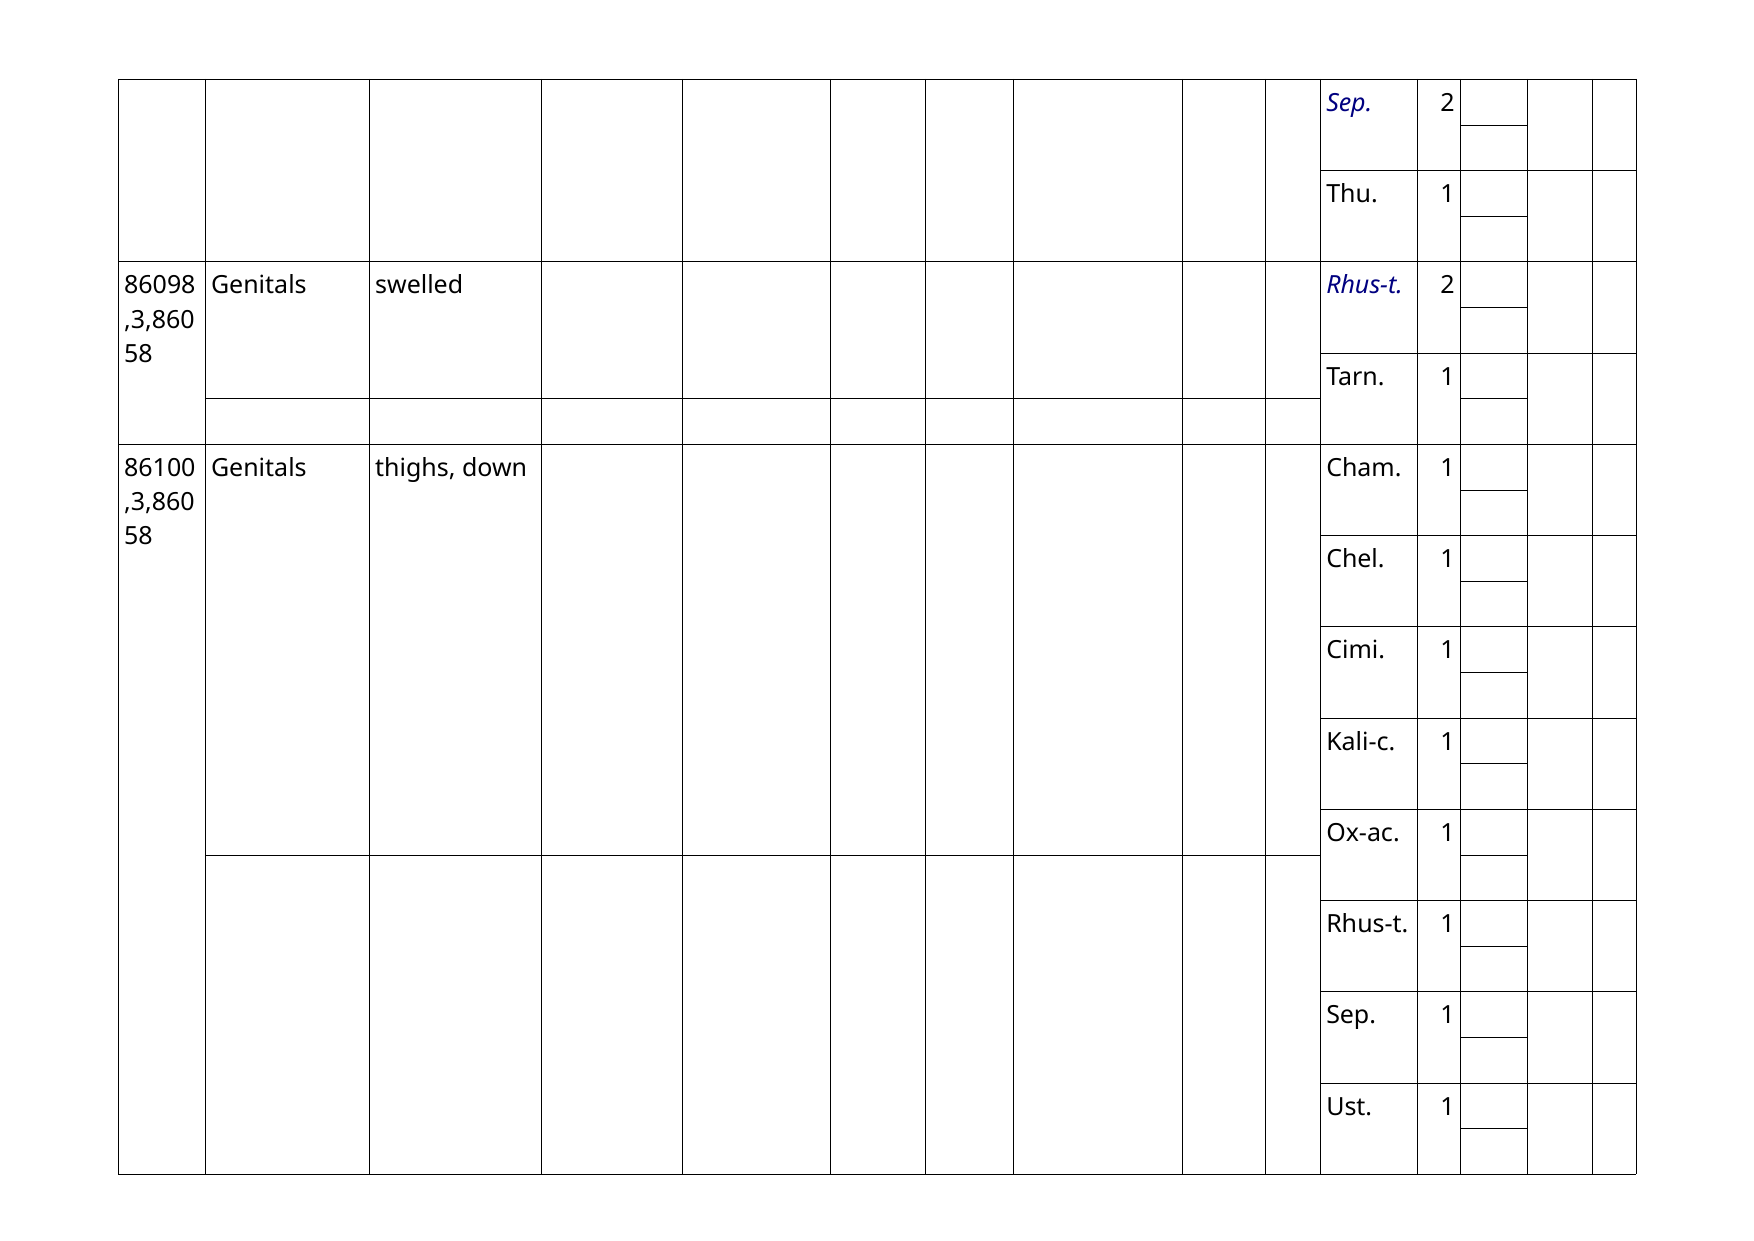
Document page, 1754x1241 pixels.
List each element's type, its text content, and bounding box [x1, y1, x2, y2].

table_cell [1593, 262, 1636, 353]
table_cell [542, 445, 682, 854]
table_cell [1014, 856, 1182, 1174]
table_cell [1266, 445, 1320, 854]
table_cell [1593, 171, 1636, 261]
table_cell [370, 80, 541, 261]
table_cell [206, 856, 369, 1174]
table_cell [206, 399, 369, 444]
table_cell [1461, 764, 1527, 809]
table_cell Genitals [206, 262, 369, 398]
table_cell [1266, 262, 1320, 398]
table_cell [1461, 217, 1527, 261]
table_cell 2 [1418, 80, 1460, 170]
table_cell [542, 856, 682, 1174]
table_cell swelled [370, 262, 541, 398]
table_cell 1 [1418, 445, 1460, 535]
table_cell [926, 399, 1013, 444]
table_cell [1461, 445, 1527, 489]
table_cell Rhus-t. [1321, 262, 1417, 353]
table_cell [370, 856, 541, 1174]
table_cell 1 [1418, 901, 1460, 991]
table_cell [1528, 262, 1592, 353]
table_cell [1528, 901, 1592, 991]
table_cell 1 [1418, 536, 1460, 626]
table_cell Thu. [1321, 171, 1417, 261]
table_cell [1014, 399, 1182, 444]
table_cell [1461, 673, 1527, 718]
table_cell 1 [1418, 1084, 1460, 1174]
table_cell [1183, 445, 1265, 854]
table_cell [542, 262, 682, 398]
table_cell [542, 80, 682, 261]
table_cell [1593, 80, 1636, 170]
table_cell [1461, 262, 1527, 307]
table_cell [831, 445, 925, 854]
table_cell 1 [1418, 627, 1460, 718]
table_cell [1183, 399, 1265, 444]
table_cell [1593, 719, 1636, 809]
table_cell [1528, 80, 1592, 170]
table_cell Kali-c. [1321, 719, 1417, 809]
table_cell [1461, 810, 1527, 854]
table_cell [1461, 536, 1527, 581]
table_cell [1461, 901, 1527, 946]
table_cell [683, 80, 830, 261]
table_cell [831, 856, 925, 1174]
table_cell [1461, 1129, 1527, 1174]
table_cell [1593, 810, 1636, 900]
table_cell [1461, 80, 1527, 124]
table_cell [1593, 536, 1636, 626]
table_cell thighs, down [370, 445, 541, 854]
table_cell [1528, 354, 1592, 444]
table_cell Chel. [1321, 536, 1417, 626]
table_cell [831, 80, 925, 261]
table_cell [1461, 171, 1527, 216]
table_cell [119, 80, 205, 261]
table_cell Genitals [206, 445, 369, 854]
table_cell 1 [1418, 992, 1460, 1083]
table_cell [370, 399, 541, 444]
table_cell [1014, 80, 1182, 261]
table_cell [1528, 445, 1592, 535]
table_cell [1528, 627, 1592, 718]
table_cell [683, 445, 830, 854]
table_cell [1461, 719, 1527, 763]
table_cell [1593, 354, 1636, 444]
table_cell [831, 262, 925, 398]
table_cell [1266, 80, 1320, 261]
table_cell 1 [1418, 354, 1460, 444]
table_cell [1266, 856, 1320, 1174]
table_cell [1528, 992, 1592, 1083]
table_cell [1461, 582, 1527, 626]
table_cell [1461, 627, 1527, 672]
table_cell Ust. [1321, 1084, 1417, 1174]
table_cell 1 [1418, 171, 1460, 261]
table_cell [926, 856, 1013, 1174]
table_cell [1461, 856, 1527, 900]
table_cell Sep. [1321, 80, 1417, 170]
table_cell [831, 399, 925, 444]
table_cell [1183, 262, 1265, 398]
table_cell [1014, 445, 1182, 854]
table_cell [1593, 445, 1636, 535]
table_cell [542, 399, 682, 444]
table_cell [926, 80, 1013, 261]
table_cell [1461, 1038, 1527, 1083]
table_cell [1593, 1084, 1636, 1174]
table_cell [1014, 262, 1182, 398]
table_cell 1 [1418, 810, 1460, 900]
table_cell [926, 262, 1013, 398]
table_cell [1528, 1084, 1592, 1174]
table_cell [1461, 126, 1527, 170]
table_cell Tarn. [1321, 354, 1417, 444]
table_cell 2 [1418, 262, 1460, 353]
table_cell [1593, 627, 1636, 718]
table_cell 86100,3,86058 [119, 445, 205, 1174]
table_cell [1461, 1084, 1527, 1128]
table_cell Cimi. [1321, 627, 1417, 718]
table_cell [1461, 992, 1527, 1037]
table_cell Rhus-t. [1321, 901, 1417, 991]
table_cell [1461, 354, 1527, 398]
table_cell [1461, 308, 1527, 353]
table_cell [1461, 491, 1527, 535]
table_cell [1528, 719, 1592, 809]
table_cell 86098,3,86058 [119, 262, 205, 444]
table_cell [1266, 399, 1320, 444]
table_cell [683, 262, 830, 398]
table_cell [1528, 171, 1592, 261]
table_cell [1183, 80, 1265, 261]
table_cell [1528, 536, 1592, 626]
table_cell [1593, 901, 1636, 991]
table_cell [1183, 856, 1265, 1174]
table_cell Sep. [1321, 992, 1417, 1083]
table_cell Cham. [1321, 445, 1417, 535]
table_cell [1461, 947, 1527, 991]
table_cell [1593, 992, 1636, 1083]
table_cell [926, 445, 1013, 854]
table_cell [683, 399, 830, 444]
table_cell [1461, 399, 1527, 444]
table_cell [206, 80, 369, 261]
table_cell [1528, 810, 1592, 900]
table_cell Ox-ac. [1321, 810, 1417, 900]
table_cell [683, 856, 830, 1174]
table_cell 1 [1418, 719, 1460, 809]
